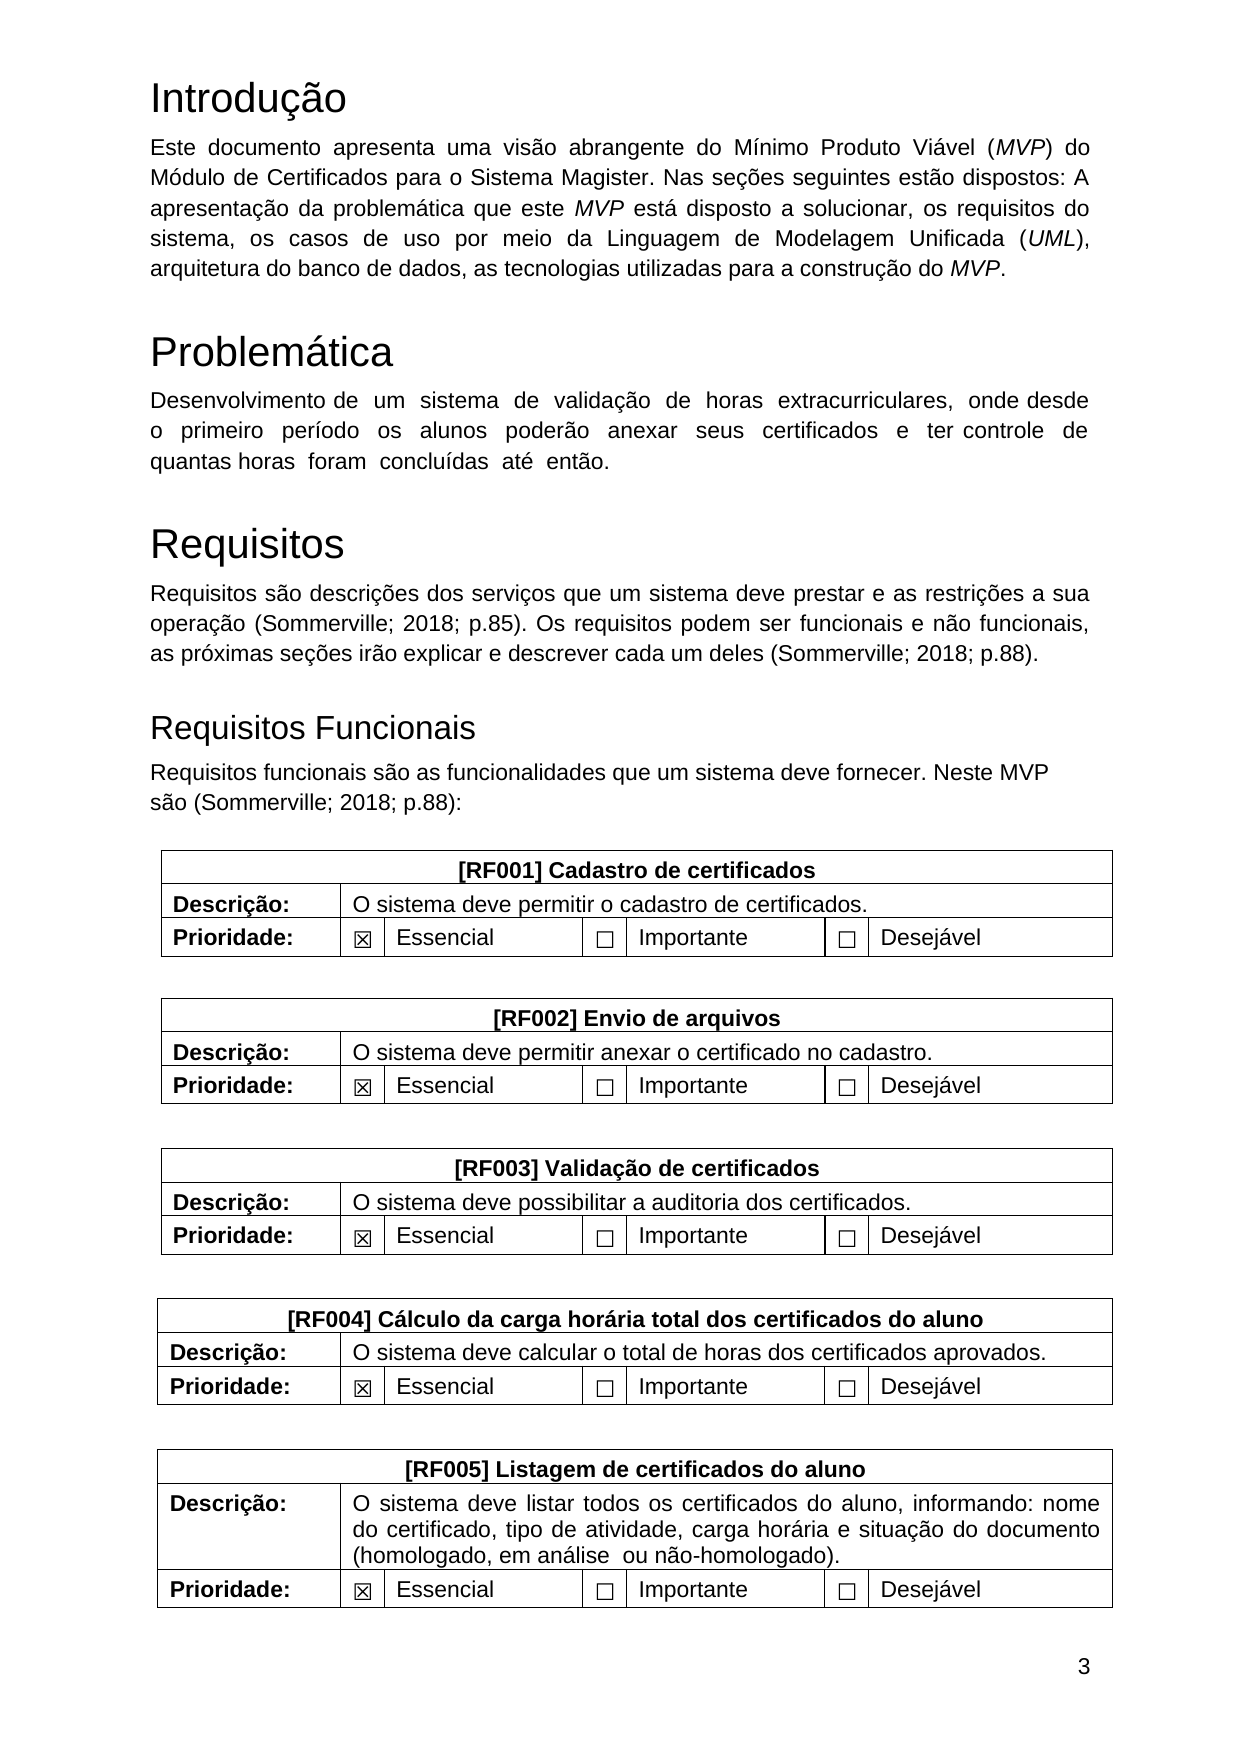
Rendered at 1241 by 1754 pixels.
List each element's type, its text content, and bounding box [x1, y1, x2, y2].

table_cell Essencial [385, 918, 582, 956]
table_cell O sistema deve permitir o cadastro de certificados. [341, 884, 1112, 917]
table_cell ☒ [341, 918, 384, 956]
table_cell Desejável [869, 1216, 1112, 1254]
table_cell ☐ [583, 918, 626, 956]
text Requisitos funcionais são as funcionalidades que um sistema deve fornecer. Neste MVP são (Sommerville; 2018; p.88): [150, 759, 1090, 816]
table_cell Essencial [385, 1216, 582, 1254]
table_cell Importante [627, 1367, 824, 1404]
table_cell Prioridade: [162, 1216, 340, 1254]
table_header [RF002] Envio de arquivos [162, 999, 1112, 1031]
table_cell Prioridade: [162, 1066, 340, 1103]
table_cell ☐ [825, 1570, 868, 1607]
table_cell O sistema deve possibilitar a auditoria dos certificados. [341, 1183, 1112, 1215]
table_cell Descrição: [158, 1333, 340, 1366]
table_header [RF005] Listagem de certificados do aluno [158, 1450, 1112, 1482]
table_cell ☐ [826, 1216, 868, 1254]
text Desenvolvimento de um sistema de validação de horas extracurriculares, onde desde o primeiro período os alunos poderão anexar seus certificados e ter controle de quantas horas foram concluídas até então. [150, 387, 1090, 474]
text Requisitos são descrições dos serviços que um sistema deve prestar e as restrições a sua operação (Sommerville; 2018; p.85). Os requisitos podem ser funcionais e não funcionais, as próximas seções irão explicar e descrever cada um deles (Sommerville; 2018; p.88). [150, 580, 1090, 667]
table_header [RF001] Cadastro de certificados [162, 851, 1112, 883]
table_cell ☒ [341, 1216, 384, 1254]
subtitle Introdução [150, 74, 1090, 122]
table_cell Descrição: [162, 1183, 340, 1215]
table_cell O sistema deve permitir anexar o certificado no cadastro. [341, 1032, 1112, 1065]
table_cell Prioridade: [162, 918, 340, 956]
table_cell Desejável [869, 1570, 1112, 1607]
table_cell ☐ [583, 1570, 626, 1607]
table_cell Descrição: [162, 884, 340, 917]
table_cell ☒ [341, 1066, 384, 1103]
subtitle Requisitos Funcionais [150, 708, 1090, 747]
table_cell Importante [627, 918, 824, 956]
table_cell ☐ [826, 918, 868, 956]
table_cell Importante [627, 1570, 824, 1607]
table_cell ☐ [583, 1066, 626, 1103]
subtitle Problemática [150, 327, 1090, 375]
table_cell ☐ [825, 1367, 868, 1404]
table_cell Desejável [869, 1367, 1112, 1404]
table_header [RF004] Cálculo da carga horária total dos certificados do aluno [158, 1299, 1112, 1332]
table_cell Prioridade: [158, 1367, 340, 1404]
table_cell Desejável [869, 1066, 1112, 1103]
table_header [RF003] Validação de certificados [162, 1149, 1112, 1182]
table_cell ☐ [826, 1066, 868, 1103]
table_cell O sistema deve calcular o total de horas dos certificados aprovados. [341, 1333, 1112, 1366]
table_cell Essencial [385, 1367, 582, 1404]
table_cell O sistema deve listar todos os certificados do aluno, informando: nome do certificado, tipo de atividade, carga horária e situação do documento (homologado, em análise ou não-homologado). [341, 1484, 1112, 1569]
table_cell ☒ [341, 1367, 384, 1404]
table_cell ☐ [583, 1216, 626, 1254]
text Este documento apresenta uma visão abrangente do Mínimo Produto Viável (MVP) do Módulo de Certificados para o Sistema Magister. Nas seções seguintes estão dispostos: A apresentação da problemática que este MVP está disposto a solucionar, os requisitos do sistema, os casos de uso por meio da Linguagem de Modelagem Unificada (UML), arquitetura do banco de dados, as tecnologias utilizadas para a construção do MVP. [150, 134, 1090, 281]
table_cell Prioridade: [158, 1570, 340, 1607]
table_cell Importante [627, 1066, 824, 1103]
table_cell Essencial [385, 1570, 582, 1607]
subtitle Requisitos [150, 519, 1090, 567]
table_cell Desejável [869, 918, 1112, 956]
table_cell ☒ [341, 1570, 384, 1607]
table_cell ☐ [583, 1367, 626, 1404]
table_cell Descrição: [162, 1032, 340, 1065]
table_cell Essencial [385, 1066, 582, 1103]
table_cell Importante [627, 1216, 824, 1254]
table_cell Descrição: [158, 1484, 340, 1569]
